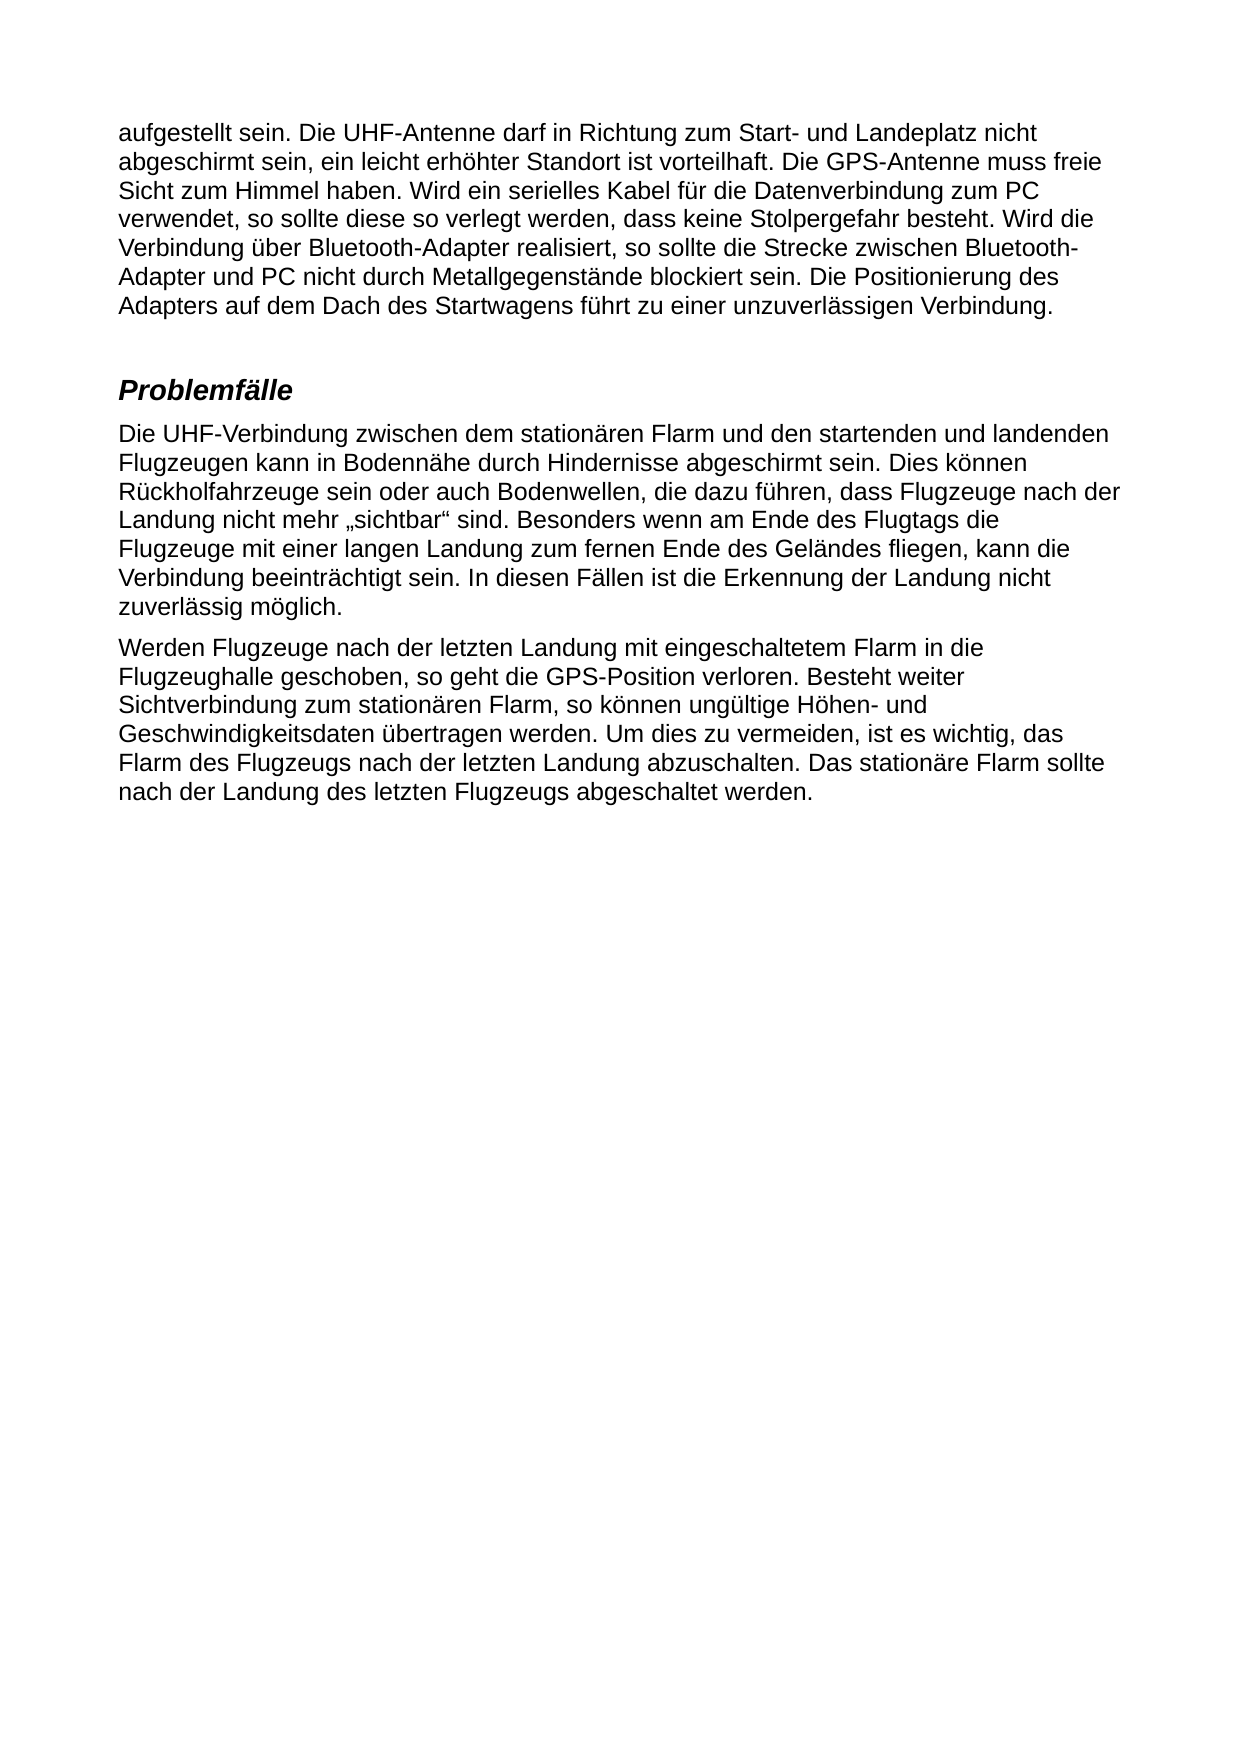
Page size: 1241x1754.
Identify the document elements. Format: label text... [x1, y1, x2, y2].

subtitle Problemfälle [118, 373, 1122, 407]
text aufgestellt sein. Die UHF-Antenne darf in Richtung zum Start- und Landeplatz nicht abgeschirmt sein, ein leicht erhöhter Standort ist vorteilhaft. Die GPS-Antenne muss freie Sicht zum Himmel haben. Wird ein serielles Kabel für die Datenverbindung zum PC verwendet, so sollte diese so verlegt werden, dass keine Stolpergefahr besteht. Wird die Verbindung über Bluetooth-Adapter realisiert, so sollte die Strecke zwischen Bluetooth-Adapter und PC nicht durch Metallgegenstände blockiert sein. Die Positionierung des Adapters auf dem Dach des Startwagens führt zu einer unzuverlässigen Verbindung. [118, 118, 1122, 319]
text Werden Flugzeuge nach der letzten Landung mit eingeschaltetem Flarm in die Flugzeughalle geschoben, so geht die GPS-Position verloren. Besteht weiter Sichtverbindung zum stationären Flarm, so können ungültige Höhen- und Geschwindigkeitsdaten übertragen werden. Um dies zu vermeiden, ist es wichtig, das Flarm des Flugzeugs nach der letzten Landung abzuschalten. Das stationäre Flarm sollte nach der Landung des letzten Flugzeugs abgeschaltet werden. [118, 633, 1122, 805]
text Die UHF-Verbindung zwischen dem stationären Flarm und den startenden und landenden Flugzeugen kann in Bodennähe durch Hindernisse abgeschirmt sein. Dies können Rückholfahrzeuge sein oder auch Bodenwellen, die dazu führen, dass Flugzeuge nach der Landung nicht mehr „sichtbar“ sind. Besonders wenn am Ende des Flugtags die Flugzeuge mit einer langen Landung zum fernen Ende des Geländes fliegen, kann die Verbindung beeinträchtigt sein. In diesen Fällen ist die Erkennung der Landung nicht zuverlässig möglich. [118, 419, 1122, 620]
